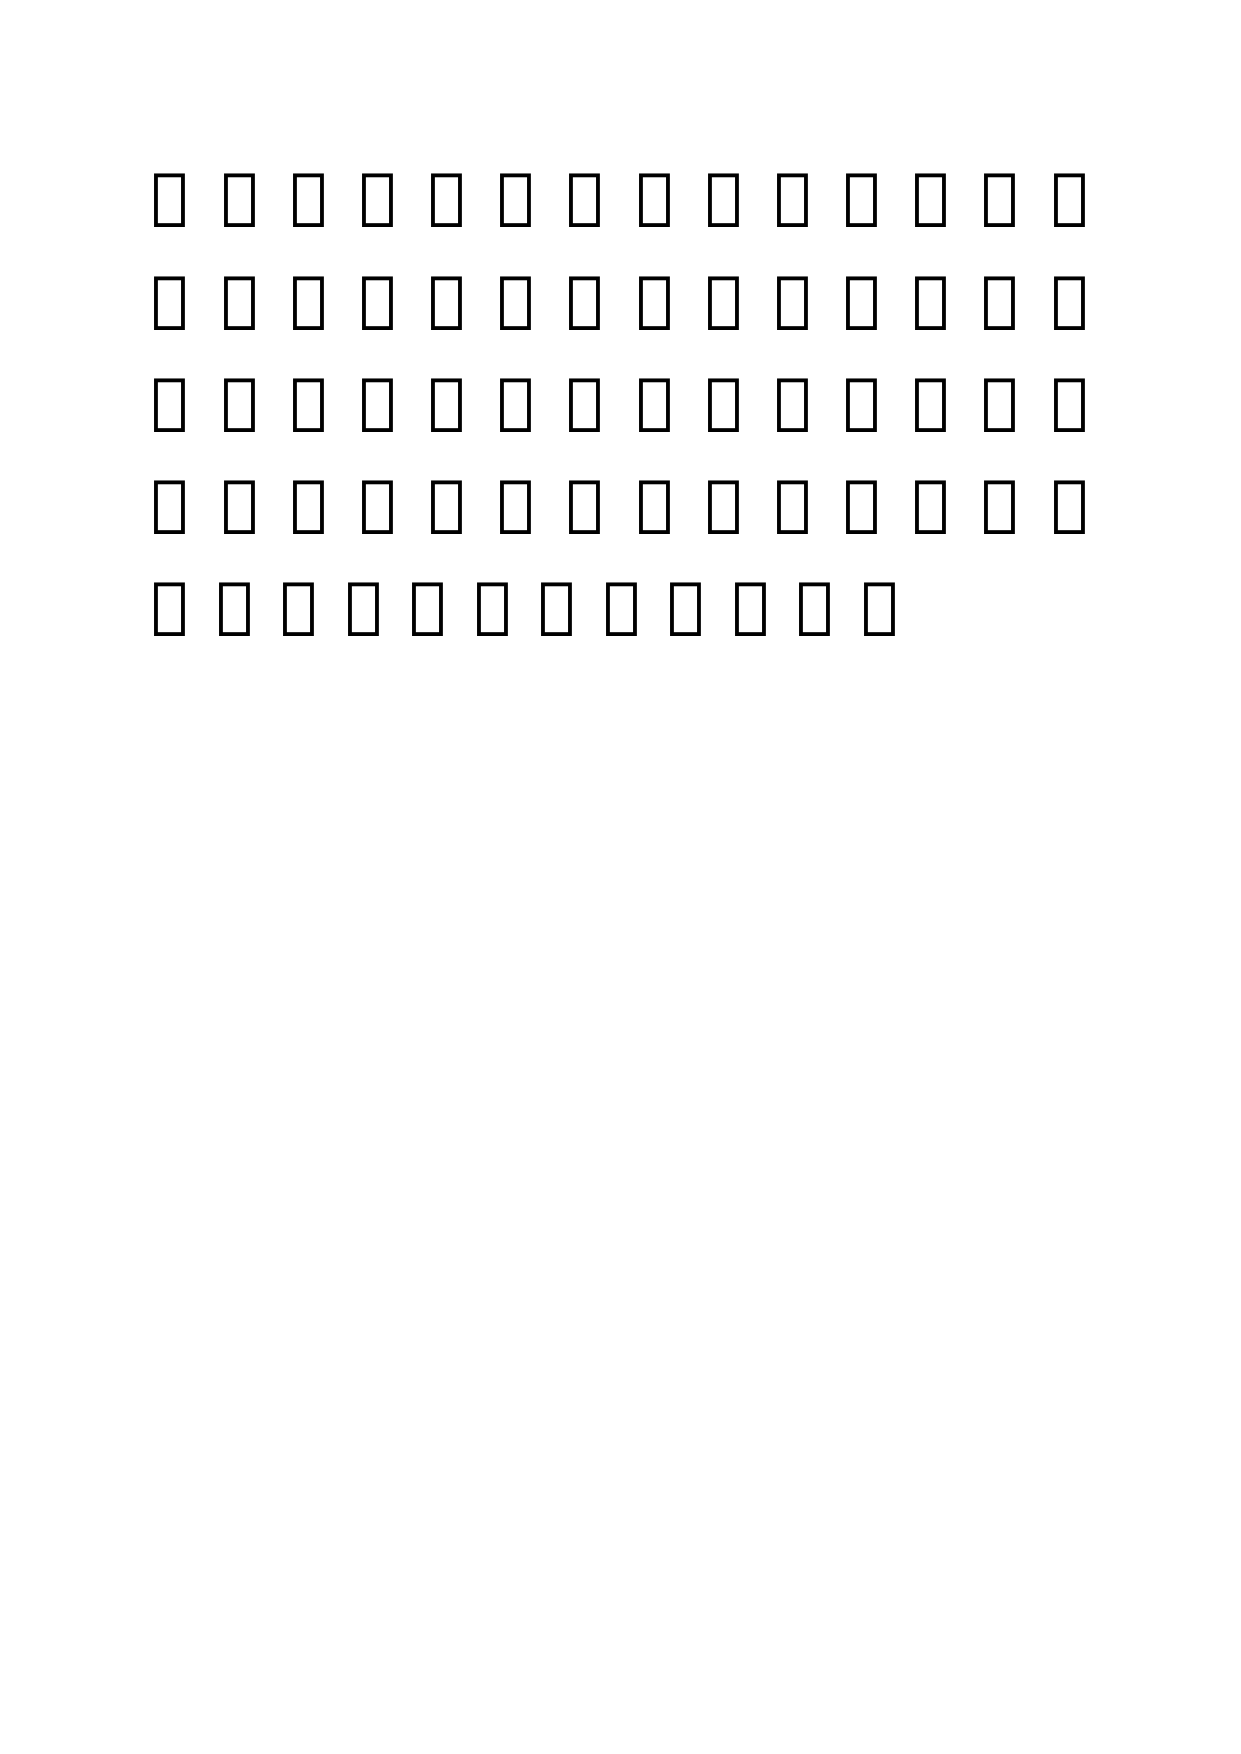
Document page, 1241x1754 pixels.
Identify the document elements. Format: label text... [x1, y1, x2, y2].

text 󴄙 󴄚 󴄛 󴄜 󴄝 󴄞 󴄟 󴄠 󴄡 󴄢 󴄣 󴄤 󴄥 󴄦 󴄧 󴄨 󴄩 󴄪 󴄫 󴄬 󴄭 󴄮 󴄯 󴄰 󴄱 󴄲 󴄳 󴄴 󴄵 󴄶 󴄷 󴄸 󴄹 󴄺 󴄻 󴄼 󴄽 󴄾 󴄿 󴅀 󴅁 󴅂 󴅃 󴅄 󴅅 󴅆 󴅇 󴅈 󴅉 󴅊 󴅋 󴅌 󴅍 󴅎 󴅏 󴅐 󴅑 󴅒 󴅓 󴅔 󴅕 󴅖 󴅗 󴅘 󴅙 󴅚 󴅛 󴅜 [148, 148, 1092, 659]
